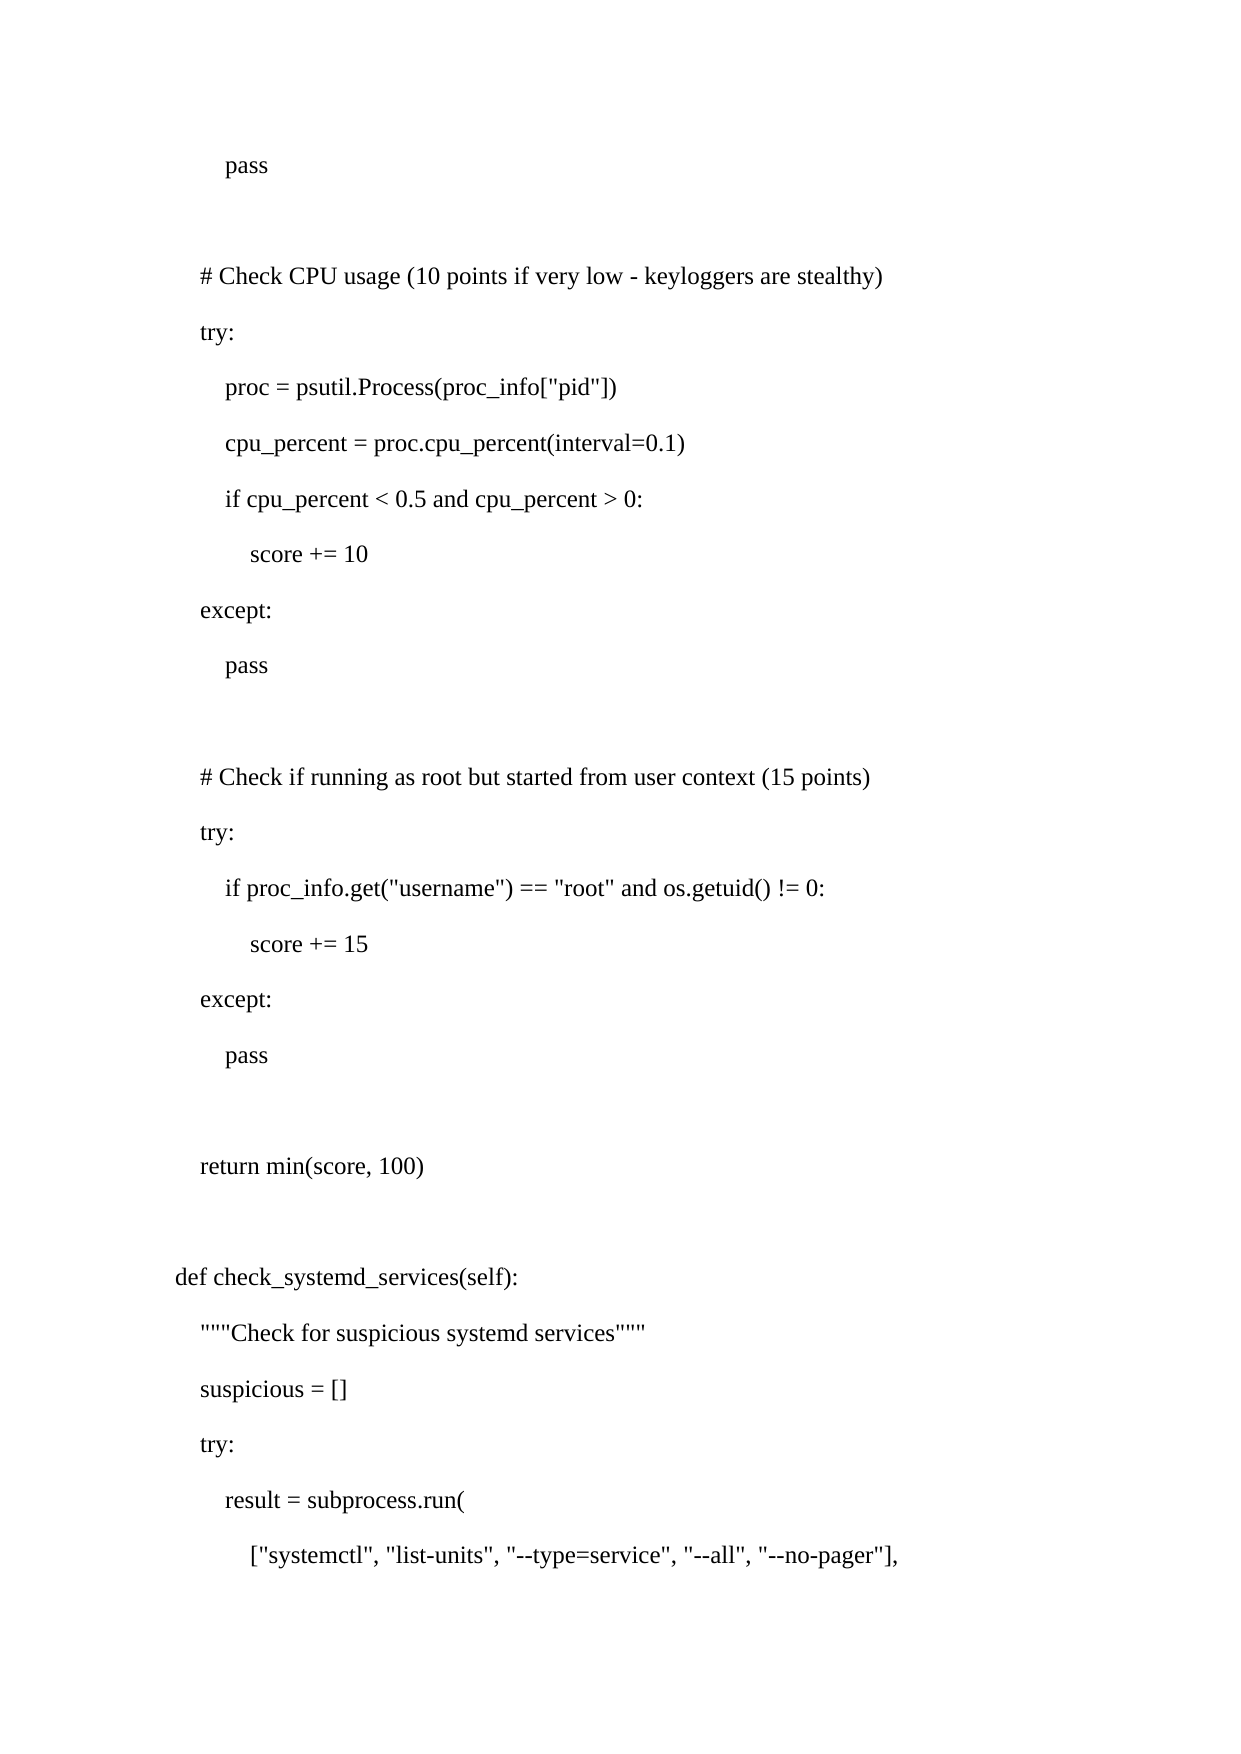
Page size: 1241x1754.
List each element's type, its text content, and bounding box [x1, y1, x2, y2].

text ["systemctl", "list-units", "--type=service", "--all", "--no-pager"], [150, 1541, 1091, 1569]
text except: [150, 984, 1091, 1013]
text # Check if running as root but started from user context (15 points) [150, 762, 1091, 791]
text """Check for suspicious systemd services""" [150, 1318, 1091, 1347]
text if proc_info.get("username") == "root" and os.getuid() != 0: [150, 873, 1091, 902]
text # Check CPU usage (10 points if very low - keyloggers are stealthy) [150, 261, 1091, 290]
text try: [150, 317, 1091, 346]
text result = subprocess.run( [150, 1485, 1091, 1514]
text def check_systemd_services(self): [150, 1262, 1091, 1291]
text pass [150, 150, 1091, 179]
text proc = psutil.Process(proc_info["pid"]) [150, 372, 1091, 401]
text try: [150, 1429, 1091, 1458]
text suspicious = [] [150, 1374, 1091, 1402]
text if cpu_percent < 0.5 and cpu_percent > 0: [150, 484, 1091, 512]
text pass [150, 1040, 1091, 1069]
text cpu_percent = proc.cpu_percent(interval=0.1) [150, 428, 1091, 457]
text except: [150, 595, 1091, 624]
text score += 10 [150, 539, 1091, 568]
text score += 15 [150, 929, 1091, 957]
text try: [150, 817, 1091, 846]
text pass [150, 651, 1091, 679]
text return min(score, 100) [150, 1151, 1091, 1180]
